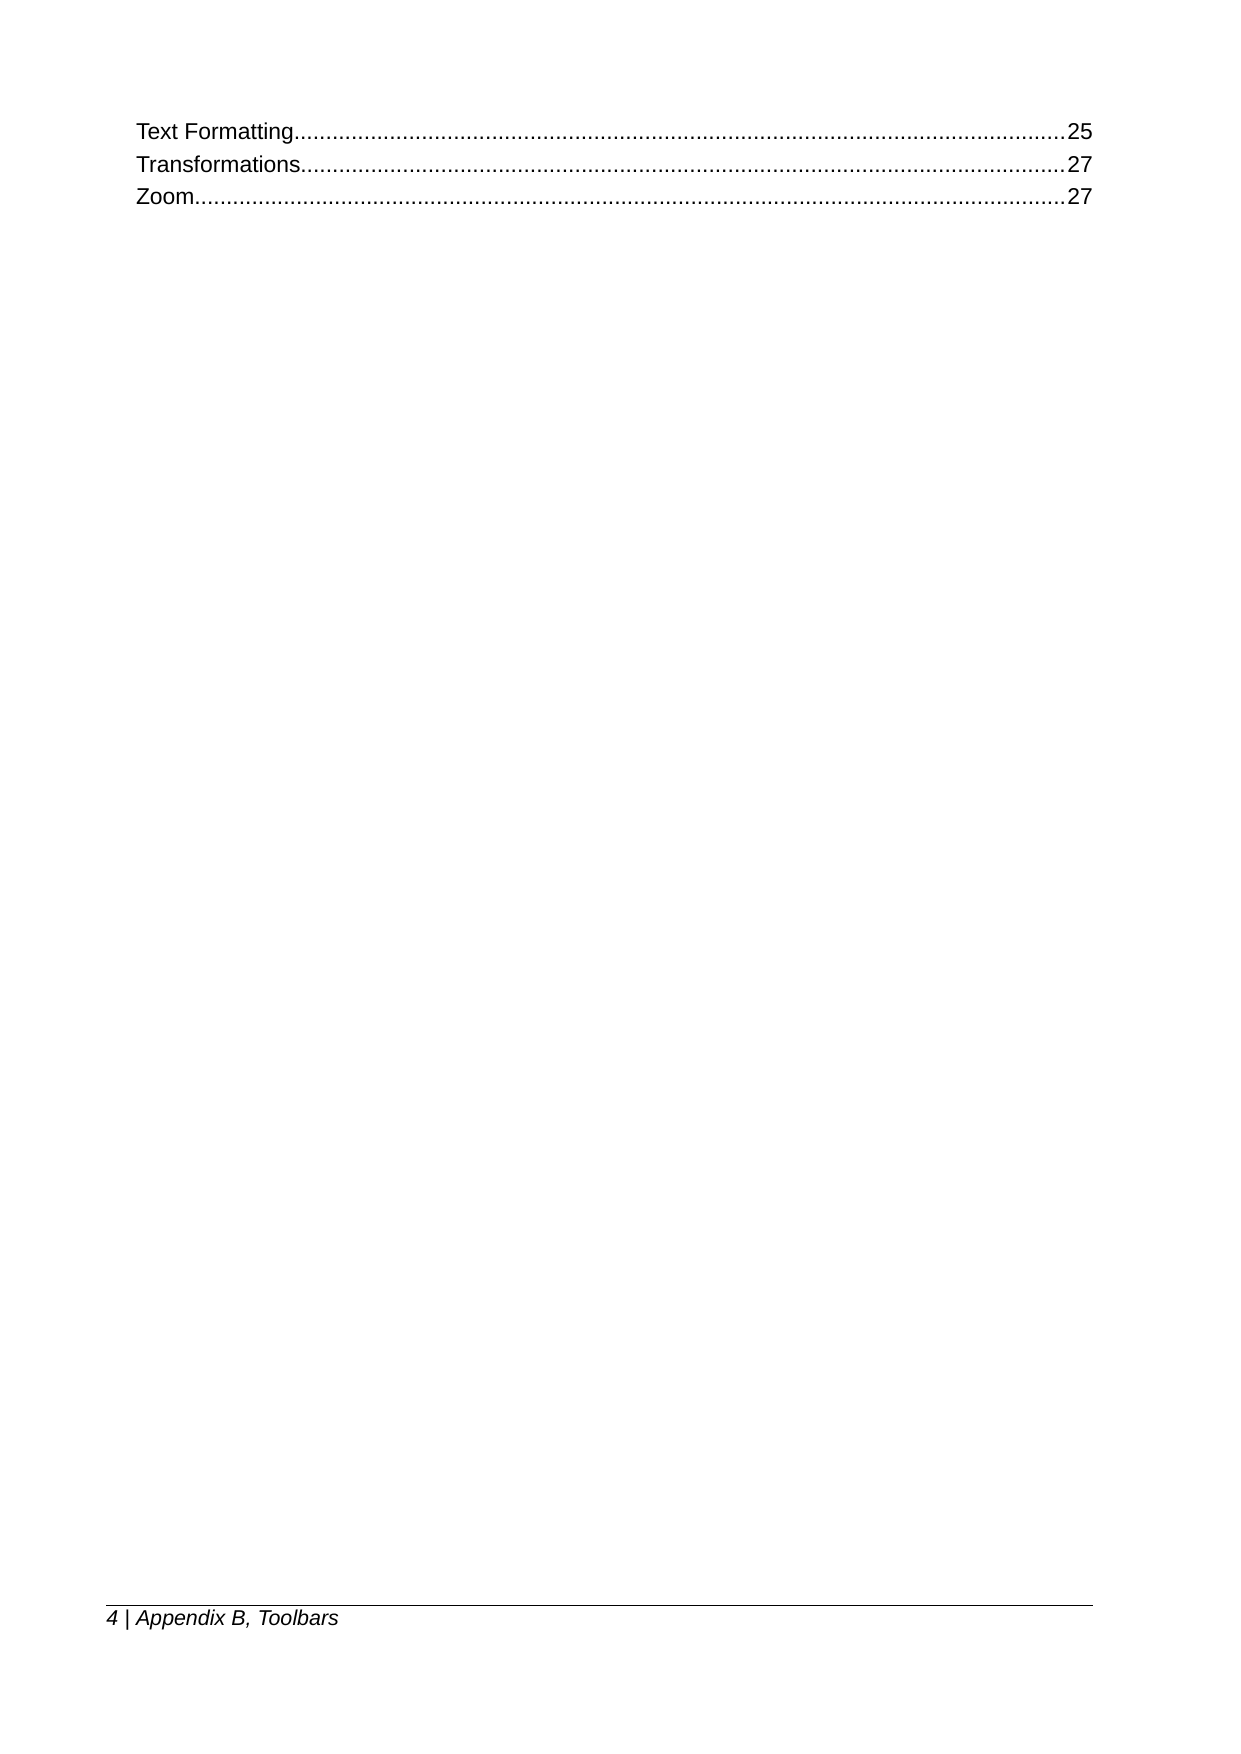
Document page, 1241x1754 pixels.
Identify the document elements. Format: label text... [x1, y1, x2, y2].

text Zoom 27 [136, 183, 1093, 209]
text Text Formatting 25 [136, 118, 1093, 144]
text Transformations 27 [136, 151, 1093, 177]
